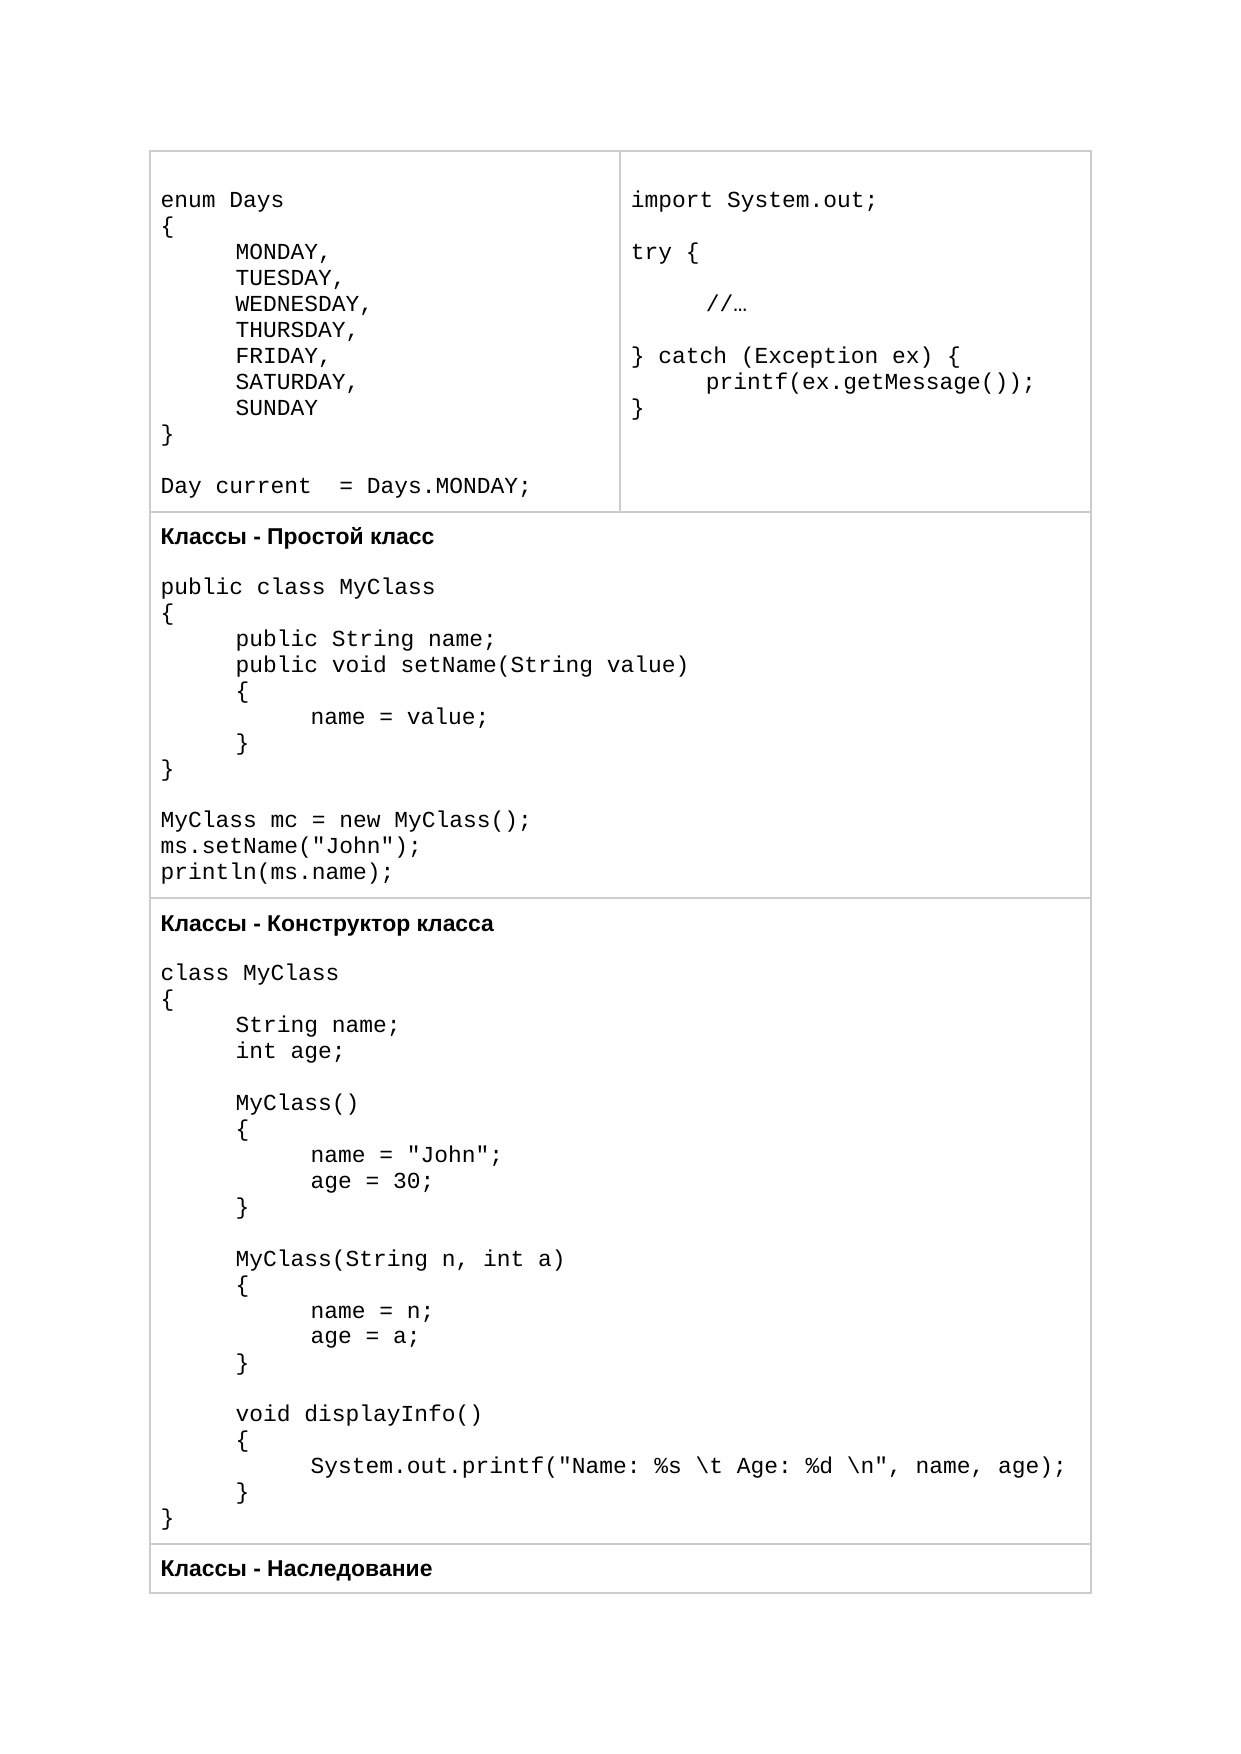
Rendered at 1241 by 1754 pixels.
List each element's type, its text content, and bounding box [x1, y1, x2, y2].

table_cell enum Days { MONDAY, TUESDAY, WEDNESDAY, THURSDAY, FRIDAY, SATURDAY, SUNDAY } Day current = Days.MONDAY; [151, 152, 619, 511]
table_cell Классы - Наследование [151, 1545, 1090, 1592]
table_cell import System.out; try { //… } catch (Exception ex) { printf(ex.getMessage()); } [621, 152, 1090, 511]
table_cell Классы - Конструктор класса class MyClass { String name; int age; MyClass() { name = "John"; age = 30; } MyClass(String n, int a) { name = n; age = a; } void displayInfo() { System.out.printf("Name: %s \t Age: %d \n", name, age); } } [151, 899, 1090, 1543]
table_cell Классы - Простой класс public class MyClass { public String name; public void setName(String value) { name = value; } } MyClass mc = new MyClass(); ms.setName("John"); println(ms.name); [151, 513, 1090, 897]
